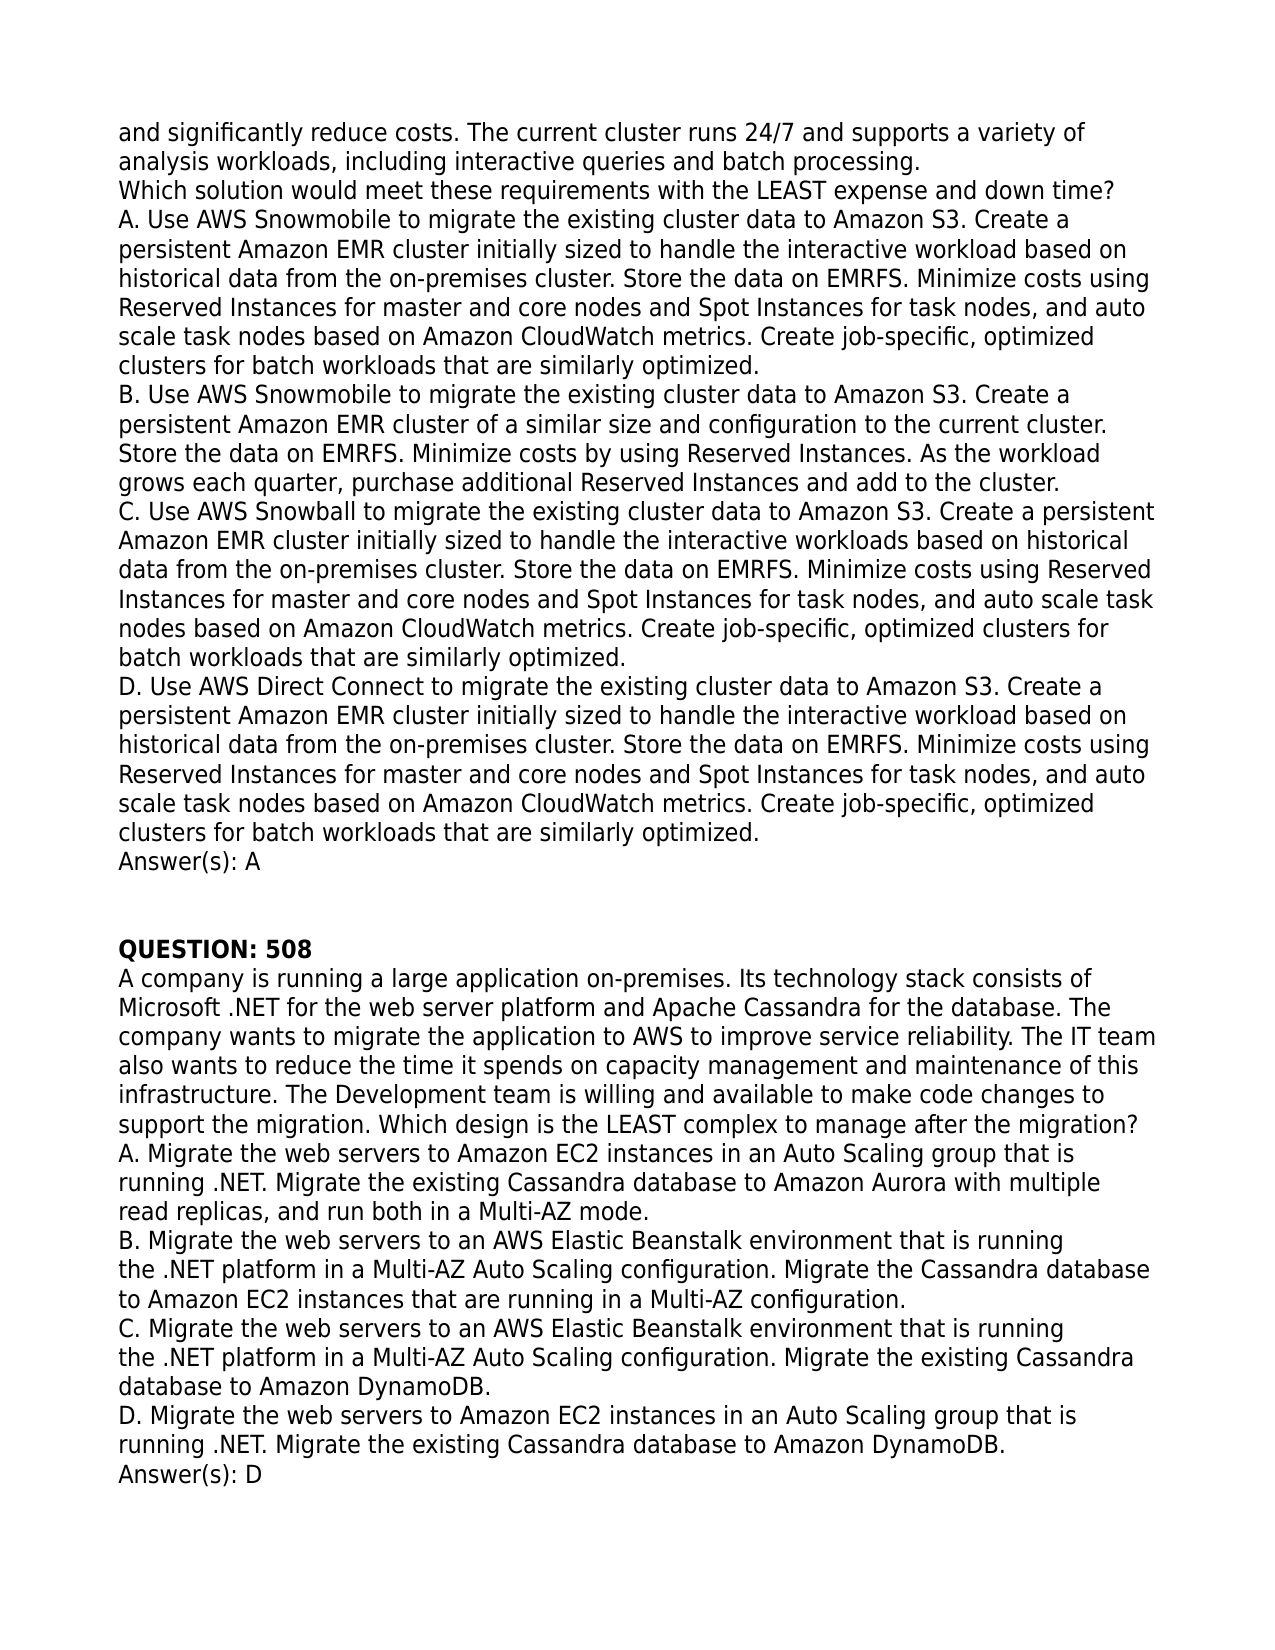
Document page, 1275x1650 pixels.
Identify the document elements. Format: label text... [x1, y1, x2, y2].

text and significantly reduce costs. The current cluster runs 24/7 and supports a variety of analysis workloads, including interactive queries and batch processing. [118, 118, 1157, 176]
text nodes based on Amazon CloudWatch metrics. Create job-specific, optimized clusters for batch workloads that are similarly optimized. [118, 614, 1157, 672]
text persistent Amazon EMR cluster initially sized to handle the interactive workload based on [118, 701, 1157, 731]
text C. Use AWS Snowball to migrate the existing cluster data to Amazon S3. Create a persistent [118, 497, 1157, 526]
text D. Use AWS Direct Connect to migrate the existing cluster data to Amazon S3. Create a [118, 672, 1157, 701]
text B. Migrate the web servers to an AWS Elastic Beanstalk environment that is running the .NET platform in a Multi-AZ Auto Scaling configuration. Migrate the Cassandra database to Amazon EC2 instances that are running in a Multi-AZ configuration. [118, 1226, 1157, 1314]
text Answer(s): A [118, 847, 1157, 876]
text QUESTION: 508 [118, 935, 1157, 964]
text Reserved Instances for master and core nodes and Spot Instances for task nodes, and auto [118, 760, 1157, 789]
text scale task nodes based on Amazon CloudWatch metrics. Create job-specific, optimized clusters for batch workloads that are similarly optimized. [118, 789, 1157, 847]
text A. Migrate the web servers to Amazon EC2 instances in an Auto Scaling group that is running .NET. Migrate the existing Cassandra database to Amazon Aurora with multiple read replicas, and run both in a Multi-AZ mode. [118, 1139, 1157, 1226]
text Instances for master and core nodes and Spot Instances for task nodes, and auto scale task [118, 585, 1157, 614]
text historical data from the on-premises cluster. Store the data on EMRFS. Minimize costs using [118, 731, 1157, 760]
text C. Migrate the web servers to an AWS Elastic Beanstalk environment that is running the .NET platform in a Multi-AZ Auto Scaling configuration. Migrate the existing Cassandra database to Amazon DynamoDB. [118, 1314, 1157, 1401]
text B. Use AWS Snowmobile to migrate the existing cluster data to Amazon S3. Create a persistent Amazon EMR cluster of a similar size and configuration to the current cluster. Store the data on EMRFS. Minimize costs by using Reserved Instances. As the workload grows each quarter, purchase additional Reserved Instances and add to the cluster. [118, 381, 1157, 497]
text Which solution would meet these requirements with the LEAST expense and down time? [118, 176, 1157, 206]
text A company is running a large application on-premises. Its technology stack consists of Microsoft .NET for the web server platform and Apache Cassandra for the database. The company wants to migrate the application to AWS to improve service reliability. The IT team also wants to reduce the time it spends on capacity management and maintenance of this infrastructure. The Development team is willing and available to make code changes to support the migration. Which design is the LEAST complex to manage after the migration? [118, 964, 1157, 1139]
text A. Use AWS Snowmobile to migrate the existing cluster data to Amazon S3. Create a persistent Amazon EMR cluster initially sized to handle the interactive workload based on historical data from the on-premises cluster. Store the data on EMRFS. Minimize costs using Reserved Instances for master and core nodes and Spot Instances for task nodes, and auto scale task nodes based on Amazon CloudWatch metrics. Create job-specific, optimized clusters for batch workloads that are similarly optimized. [118, 206, 1157, 381]
text Amazon EMR cluster initially sized to handle the interactive workloads based on historical data from the on-premises cluster. Store the data on EMRFS. Minimize costs using Reserved [118, 526, 1157, 585]
text D. Migrate the web servers to Amazon EC2 instances in an Auto Scaling group that is running .NET. Migrate the existing Cassandra database to Amazon DynamoDB. [118, 1401, 1157, 1460]
text Answer(s): D [118, 1460, 1157, 1489]
